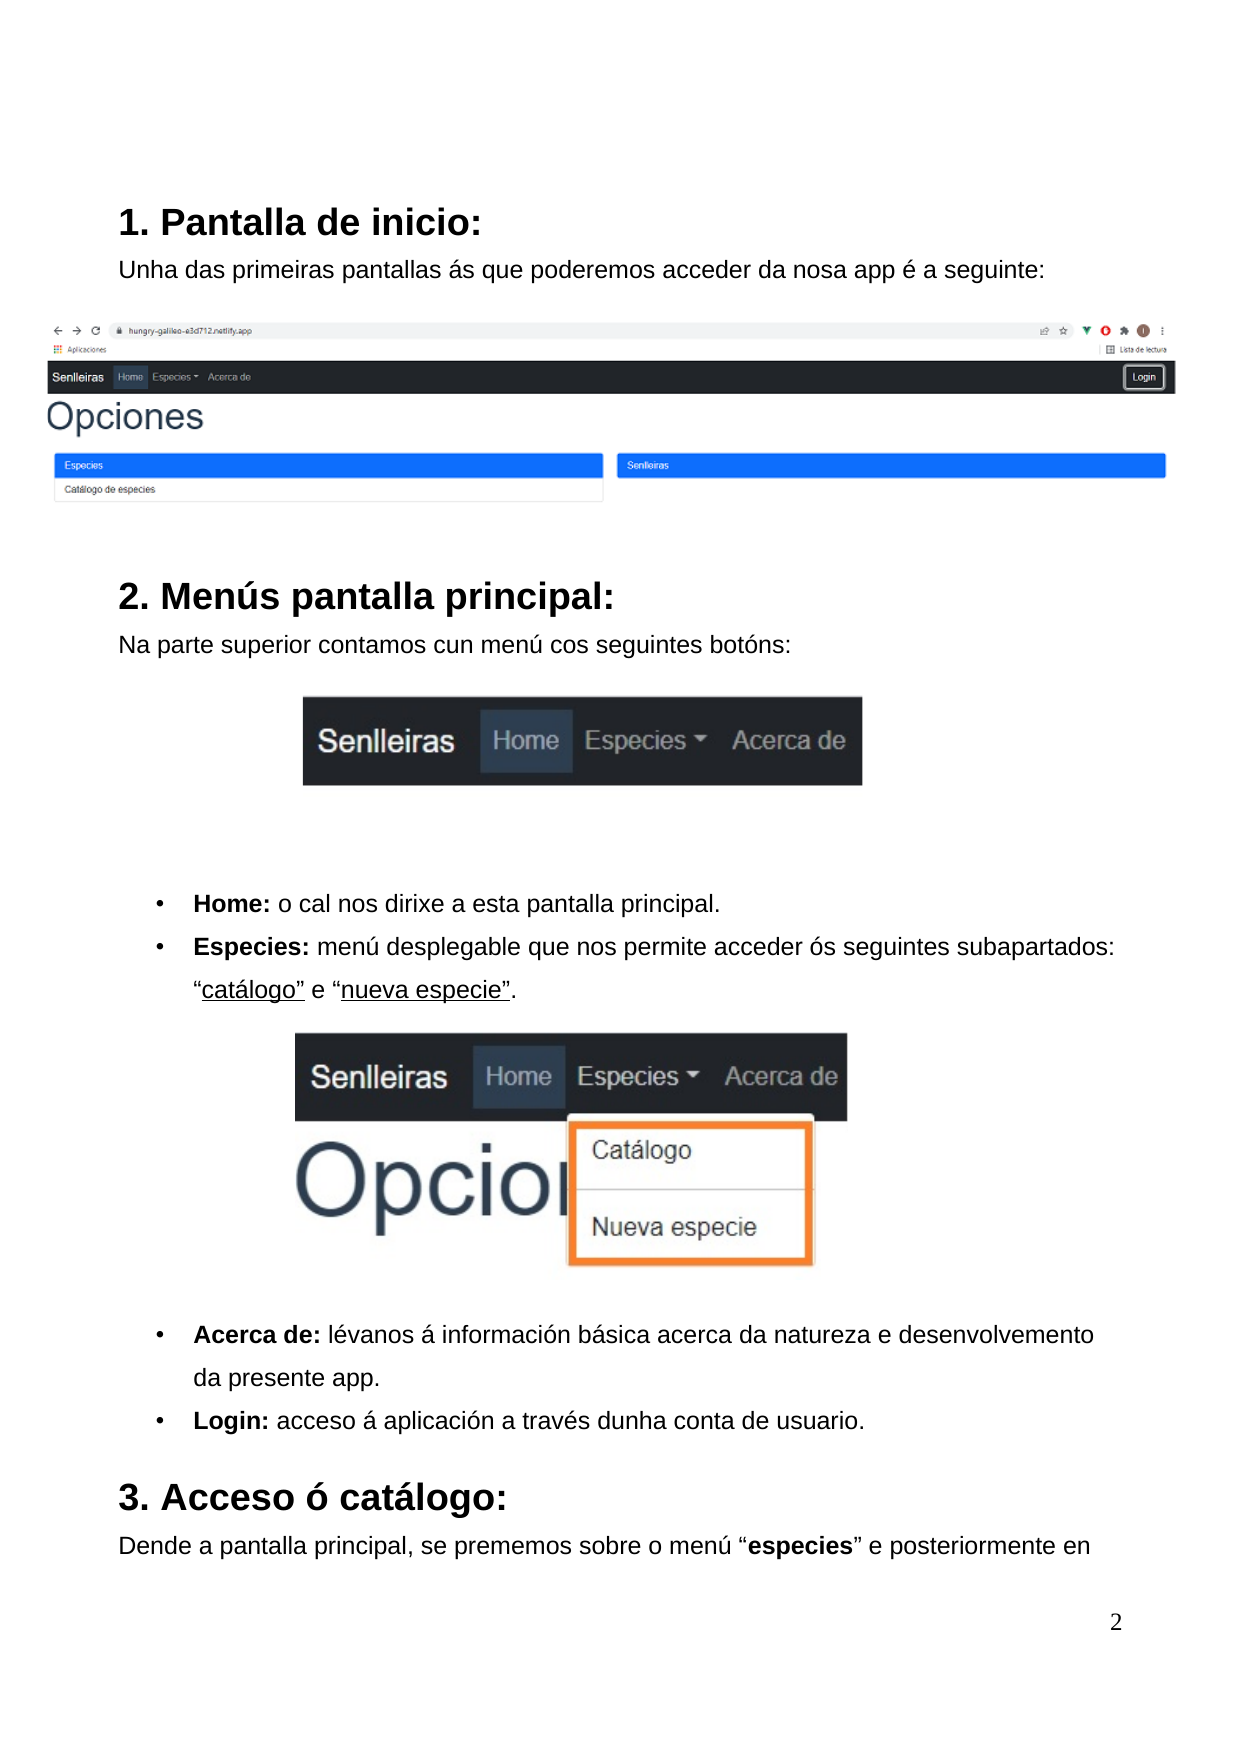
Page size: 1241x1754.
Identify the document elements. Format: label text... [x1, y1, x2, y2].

list Login: acceso á aplicación a través dunha conta de usuario. [156, 1406, 1122, 1435]
list Especies: menú desplegable que nos permite acceder ós seguintes subapartados: “catálogo” e “nueva especie”. [156, 932, 1122, 1004]
text Dende a pantalla principal, se prememos sobre o menú “especies” e posteriormente en [118, 1531, 1122, 1559]
subtitle 3. Acceso ó catálogo: [118, 1474, 1122, 1518]
picture [47, 322, 1177, 574]
picture [302, 681, 863, 801]
text Unha das primeiras pantallas ás que poderemos acceder da nosa app é a seguinte: [118, 255, 1122, 284]
subtitle 1. Pantalla de inicio: [118, 199, 1122, 243]
text Na parte superior contamos cun menú cos seguintes botóns: [118, 630, 1122, 658]
picture [295, 1032, 849, 1280]
list Home: o cal nos dirixe a esta pantalla principal. [156, 888, 1122, 917]
list Acerca de: lévanos á información básica acerca da natureza e desenvolvemento da presente app. [156, 1320, 1122, 1392]
subtitle 2. Menús pantalla principal: [118, 574, 1122, 617]
